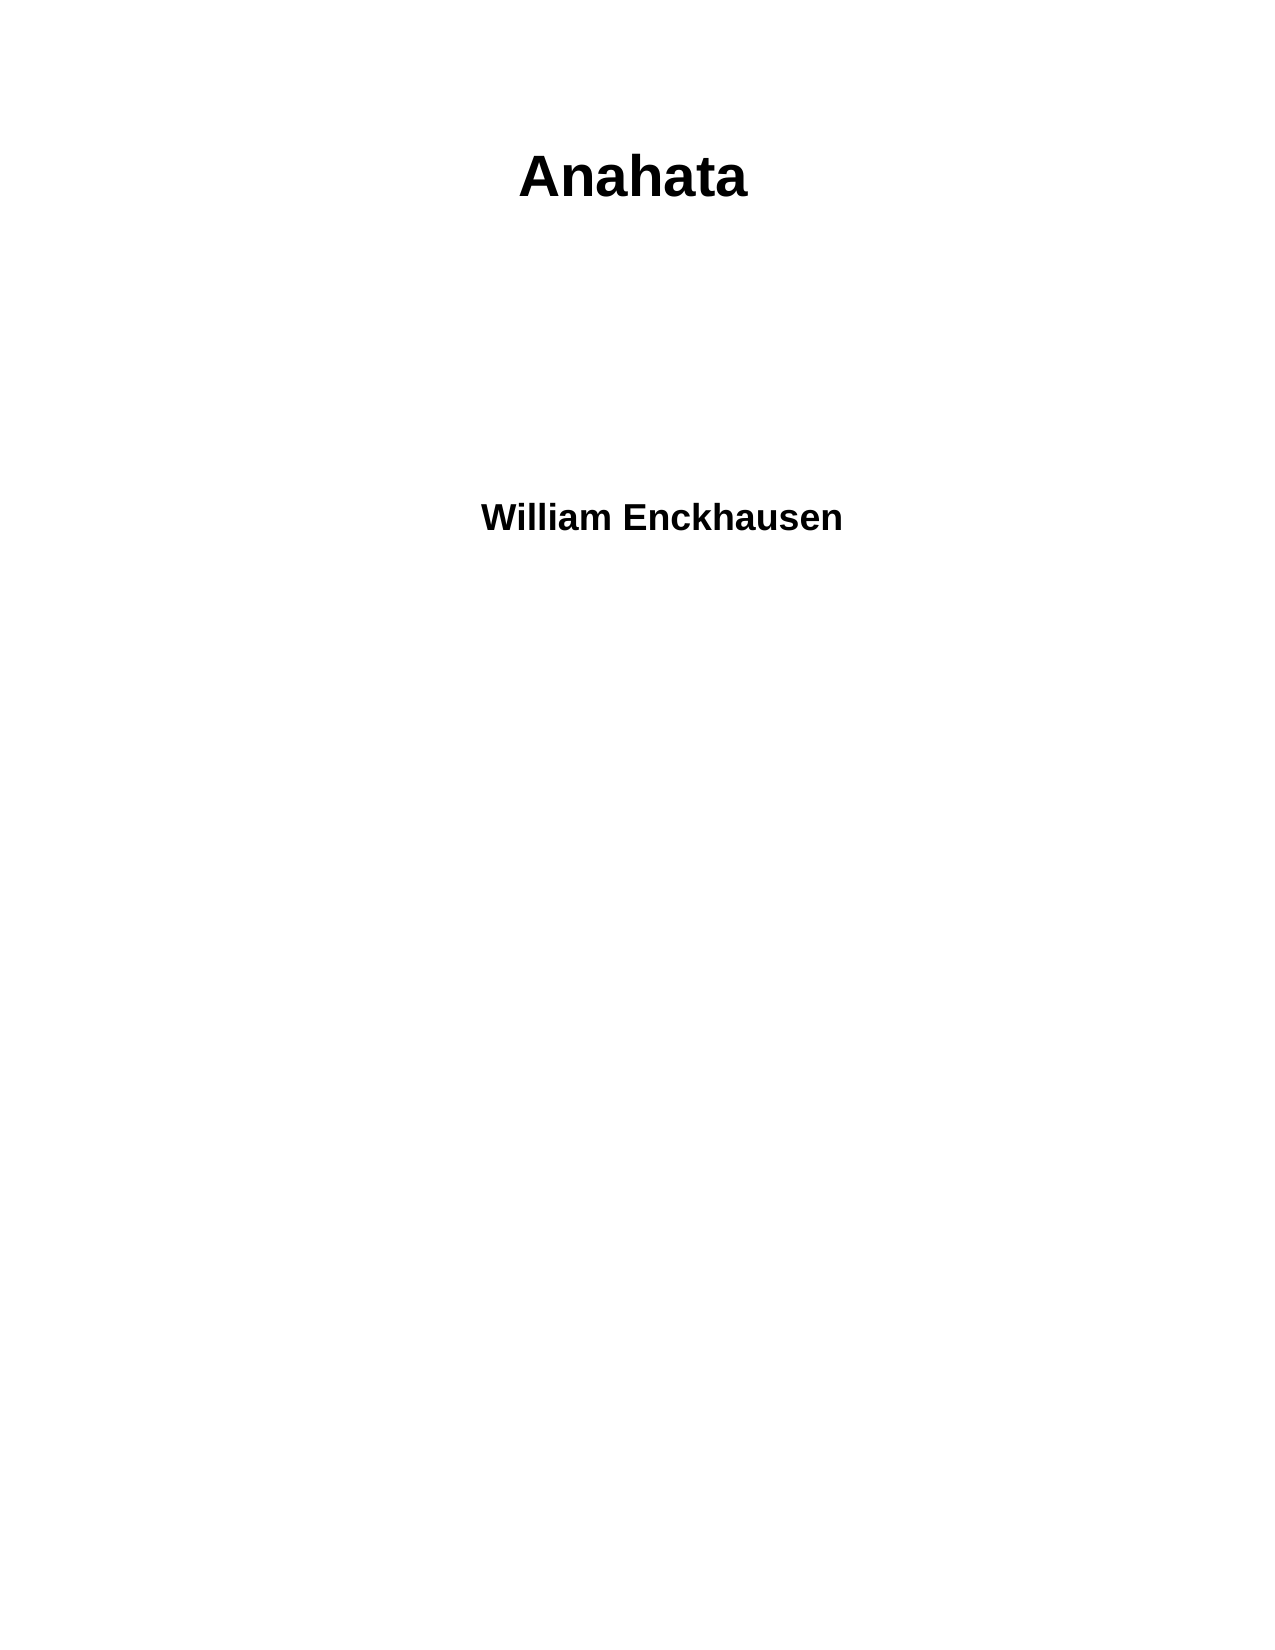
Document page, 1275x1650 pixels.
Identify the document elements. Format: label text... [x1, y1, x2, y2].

text Anahata [117, 142, 748, 209]
text William Enckhausen [117, 495, 843, 538]
